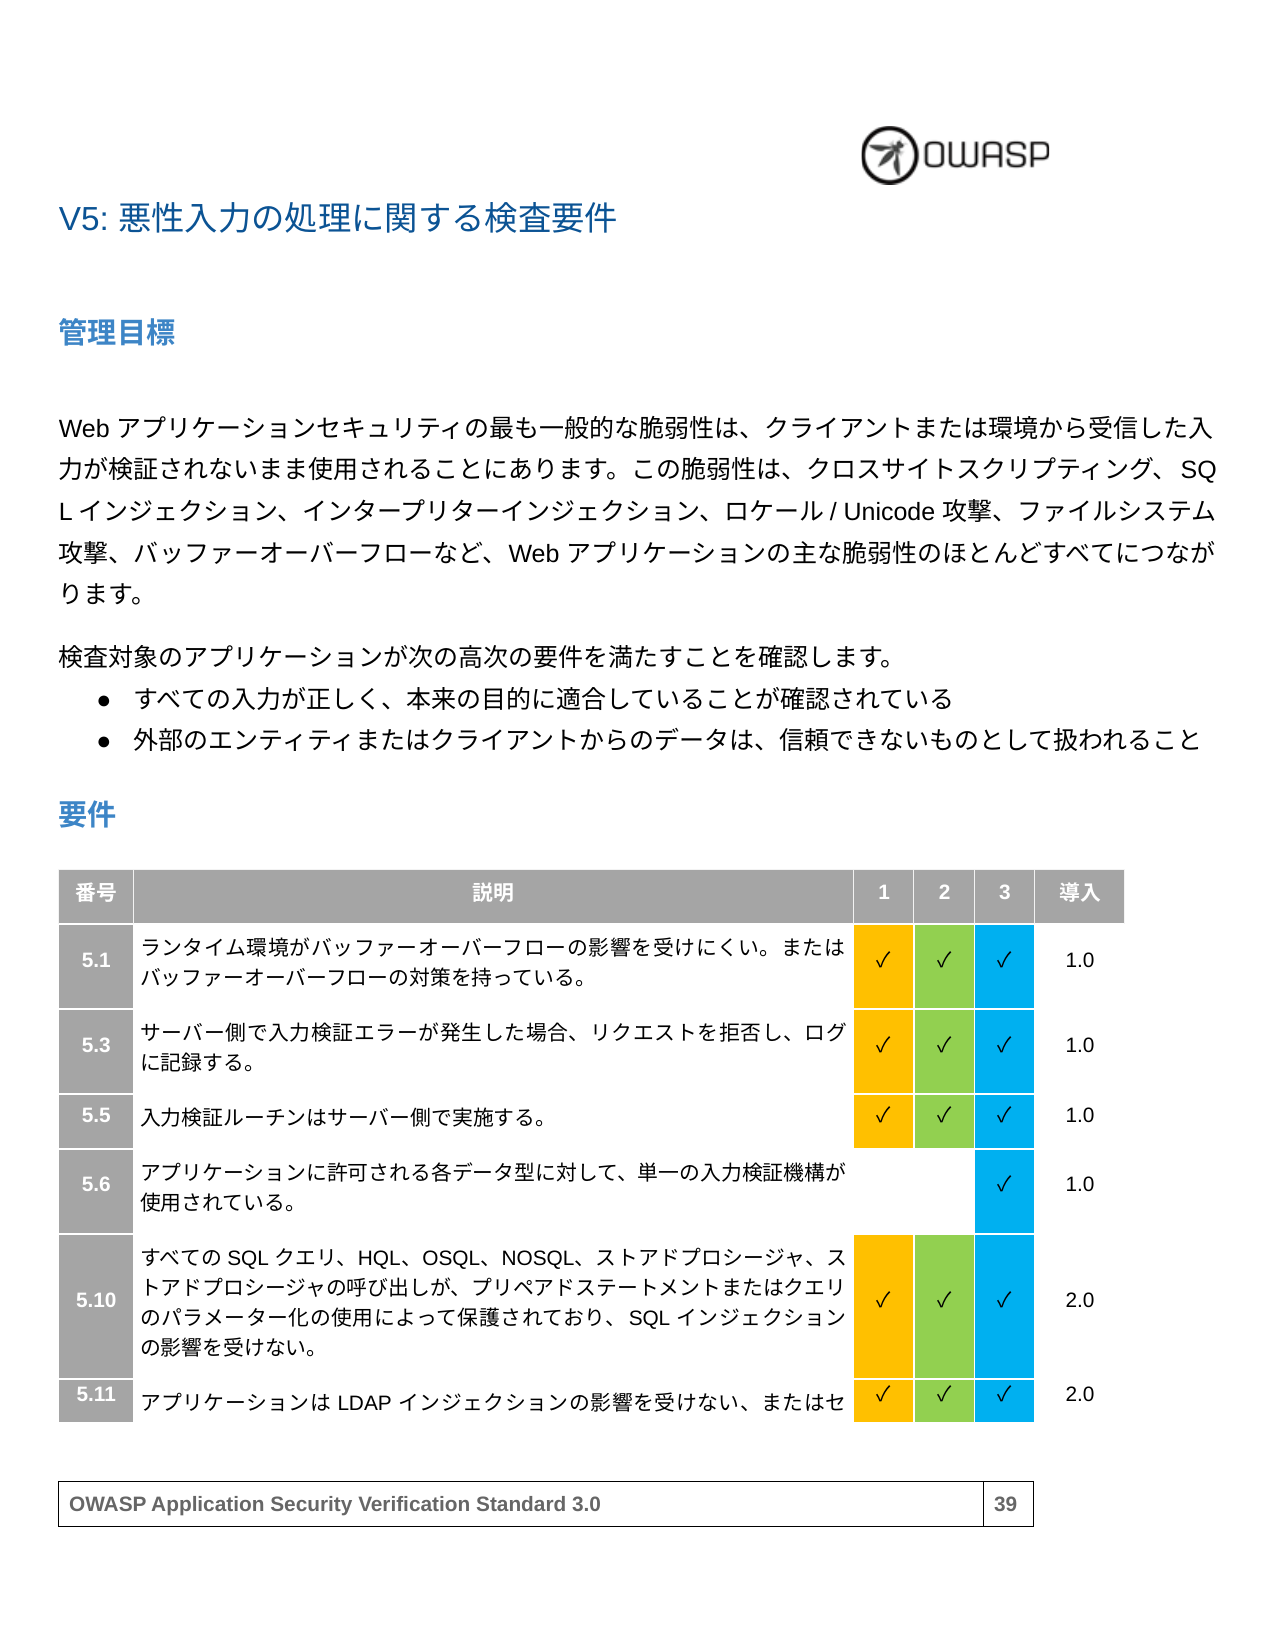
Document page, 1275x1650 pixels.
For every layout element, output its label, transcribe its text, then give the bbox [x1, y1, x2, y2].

table_header 導入 [1035, 870, 1124, 923]
table_cell サーバー側で入力検証エラーが発生した場合、リクエストを拒否し、ログに記録する。 [134, 1010, 853, 1093]
table_cell 1.0 [1036, 1150, 1124, 1233]
table_header 1 [854, 870, 913, 923]
subtitle 管理目標 [58, 310, 1216, 352]
table_cell 2.0 [1036, 1235, 1124, 1378]
table_cell ✓ [975, 1095, 1034, 1148]
table_cell 5.6 [59, 1150, 133, 1233]
table_cell 1.0 [1036, 1095, 1124, 1148]
subtitle 要件 [58, 792, 1216, 834]
table_cell 5.3 [59, 1010, 133, 1093]
subtitle V5: 悪性入力の処理に関する検査要件 [58, 183, 1216, 240]
table_cell ✓ [915, 1010, 974, 1093]
table_cell ✓ [854, 1095, 913, 1148]
list すべての入力が正しく、本来の目的に適合していることが確認されている [96, 679, 1216, 715]
table_cell ✓ [915, 1095, 974, 1148]
table_cell ✓ [975, 1010, 1034, 1093]
table_cell アプリケーションは LDAP インジェクションの影響を受けない、またはセ [134, 1380, 853, 1422]
table_cell ✓ [915, 925, 974, 1008]
table_cell すべての SQL クエリ、HQL、OSQL、NOSQL、ストアドプロシージャ、ストアドプロシージャの呼び出しが、プリペアドステートメントまたはクエリのパラメーター化の使用によって保護されており、SQL インジェクションの影響を受けない。 [134, 1235, 853, 1378]
text Web アプリケーションセキュリティの最も一般的な脆弱性は、クライアントまたは環境から受信した入力が検証されないまま使用されることにあります。この脆弱性は、クロスサイトスクリプティング、SQL インジェクション、インタープリターインジェクション、ロケール / Unicode 攻撃、ファイルシステム攻撃、バッファーオーバーフローなど、Web アプリケーションの主な脆弱性のほとんどすべてにつながります。 [58, 408, 1216, 611]
table_cell 5.5 [59, 1095, 133, 1148]
table_header 3 [975, 870, 1034, 923]
table_cell 1.0 [1036, 925, 1124, 1008]
table_cell ✓ [854, 1010, 913, 1093]
table_cell ✓ [854, 925, 913, 1008]
table_cell 2.0 [1036, 1380, 1124, 1422]
table_cell ✓ [975, 1235, 1034, 1378]
text 検査対象のアプリケーションが次の高次の要件を満たすことを確認します。 [58, 637, 1216, 674]
table_cell [915, 1150, 974, 1233]
table_header 2 [914, 870, 974, 923]
table_cell ランタイム環境がバッファーオーバーフローの影響を受けにくい。またはバッファーオーバーフローの対策を持っている。 [134, 925, 853, 1008]
table_cell 5.11 [59, 1380, 133, 1422]
table_cell ✓ [854, 1380, 913, 1422]
table_cell 1.0 [1036, 1010, 1124, 1093]
table_header 説明 [134, 870, 853, 923]
table_cell ✓ [975, 925, 1034, 1008]
table_cell ✓ [854, 1235, 913, 1378]
table_cell アプリケーションに許可される各データ型に対して、単一の入力検証機構が使用されている。 [134, 1150, 853, 1233]
picture [861, 126, 1050, 185]
list 外部のエンティティまたはクライアントからのデータは、信頼できないものとして扱われること [96, 721, 1216, 757]
table_cell 5.1 [59, 925, 133, 1008]
table_header 番号 [59, 870, 133, 923]
table_cell ✓ [915, 1235, 974, 1378]
table_cell ✓ [975, 1380, 1034, 1422]
table_cell 5.10 [59, 1235, 133, 1378]
table_cell ✓ [915, 1380, 974, 1422]
table_cell [854, 1150, 913, 1233]
table_cell 入力検証ルーチンはサーバー側で実施する。 [134, 1095, 853, 1148]
table_cell ✓ [975, 1150, 1034, 1233]
